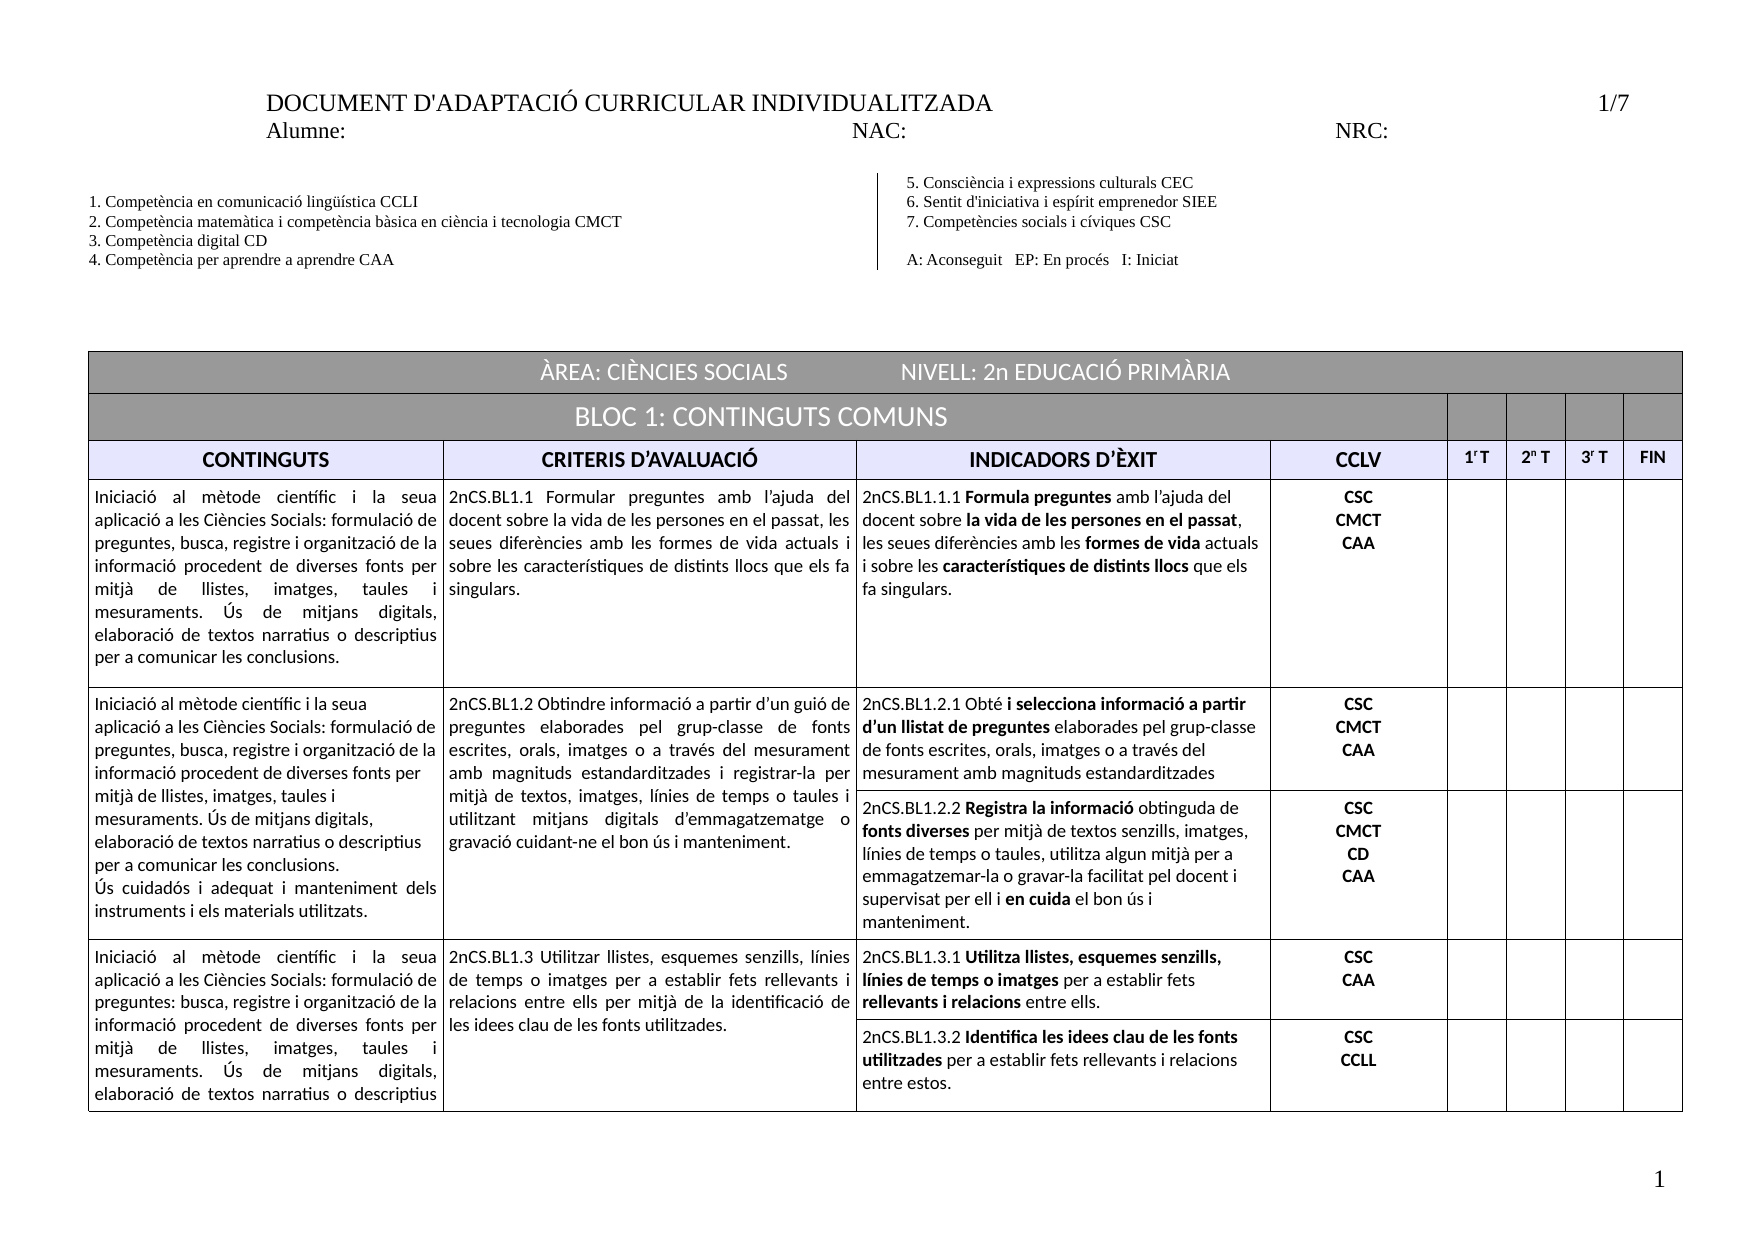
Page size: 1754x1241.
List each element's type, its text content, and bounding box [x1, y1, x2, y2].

table_cell CRITERIS D’AVALUACIÓ [444, 441, 856, 479]
table_cell 2nCS.BL1.2.1 Obté i selecciona informació a partir d’un llistat de preguntes elaborades pel grup-classe de fonts escrites, orals, imatges o a través del mesurament amb magnituds estandarditzades [857, 688, 1270, 790]
table_cell [1566, 791, 1623, 939]
table_header ÀREA: CIÈNCIES SOCIALS NIVELL: 2n EDUCACIÓ PRIMÀRIA [89, 352, 1682, 393]
text 2. Competència matemàtica i competència bàsica en ciència i tecnologia CMCT [88, 211, 847, 231]
table_cell [1566, 688, 1623, 790]
text 6. Sentit d'iniciativa i espírit emprenedor SIEE [906, 192, 1665, 211]
table_cell Iniciació al mètode científic i la seua aplicació a les Ciències Socials: formulació de preguntes: busca, registre i organització de la informació procedent de diverses fonts per mitjà de llistes, imatges, taules i mesuraments. Ús de mitjans digitals, elaboració de textos narratius o descriptius [89, 940, 443, 1111]
table_cell [1566, 480, 1623, 687]
table_cell [1507, 791, 1565, 939]
table_cell [1566, 1020, 1623, 1111]
table_cell FIN [1624, 441, 1682, 479]
table_cell 1r T [1448, 441, 1506, 479]
table_cell [1448, 1020, 1506, 1111]
table_cell CSC CMCT CD CAA [1271, 791, 1447, 939]
text 4. Competència per aprendre a aprendre CAA [88, 250, 847, 269]
table_cell 3r T [1566, 441, 1623, 479]
table_cell CSC CMCT CAA [1271, 688, 1447, 790]
table_cell 2nCS.BL1.3 Utilitzar llistes, esquemes senzills, línies de temps o imatges per a establir fets rellevants i relacions entre ells per mitjà de la identificació de les idees clau de les fonts utilitzades. [444, 940, 856, 1111]
table_cell BLOC 1: CONTINGUTS COMUNS [89, 394, 1447, 440]
table_cell [1624, 791, 1682, 939]
table_cell 2nCS.BL1.3.2 Identifica les idees clau de les fonts utilitzades per a establir fets rellevants i relacions entre estos. [857, 1020, 1270, 1111]
text 5. Consciència i expressions culturals CEC [906, 173, 1665, 192]
table_cell 2nCS.BL1.2.2 Registra la informació obtinguda de fonts diverses per mitjà de textos senzills, imatges, línies de temps o taules, utilitza algun mitjà per a emmagatzemar-la o gravar-la facilitat pel docent i supervisat per ell i en cuida el bon ús i manteniment. [857, 791, 1270, 939]
table_cell CSC CCLL [1271, 1020, 1447, 1111]
table_cell CSC CAA [1271, 940, 1447, 1019]
table_cell [1507, 480, 1565, 687]
table_cell [1566, 940, 1623, 1019]
table_cell 2nCS.BL1.2 Obtindre informació a partir d’un guió de preguntes elaborades pel grup-classe de fonts escrites, orals, imatges o a través del mesurament amb magnituds estandarditzades i registrar-la per mitjà de textos, imatges, línies de temps o taules i utilitzant mitjans digitals d’emmagatzematge o gravació cuidant-ne el bon ús i manteniment. [444, 688, 856, 939]
table_cell [1448, 480, 1506, 687]
table_cell CSC CMCT CAA [1271, 480, 1447, 687]
table_cell [1448, 791, 1506, 939]
text 3. Competència digital CD [88, 231, 847, 250]
text 7. Competències socials i cíviques CSC [906, 211, 1665, 231]
table_cell [1448, 688, 1506, 790]
table_cell [1507, 688, 1565, 790]
table_cell [1624, 940, 1682, 1019]
table_cell INDICADORS D’ÈXIT [857, 441, 1270, 479]
text A: Aconseguit EP: En procés I: Iniciat [906, 250, 1665, 269]
table_cell [1624, 394, 1682, 440]
table_cell [1507, 940, 1565, 1019]
table_cell 2n T [1507, 441, 1565, 479]
text 1. Competència en comunicació lingüística CCLI [88, 192, 847, 211]
table_cell [1624, 1020, 1682, 1111]
table_cell 2nCS.BL1.1 Formular preguntes amb l’ajuda del docent sobre la vida de les persones en el passat, les seues diferències amb les formes de vida actuals i sobre les característiques de distints llocs que els fa singulars. [444, 480, 856, 687]
table_cell [1507, 1020, 1565, 1111]
table_cell 2nCS.BL1.3.1 Utilitza llistes, esquemes senzills, línies de temps o imatges per a establir fets rellevants i relacions entre ells. [857, 940, 1270, 1019]
table_cell CONTINGUTS [89, 441, 443, 479]
table_cell [1624, 688, 1682, 790]
table_cell [1507, 394, 1565, 440]
table_cell [1566, 394, 1623, 440]
table_cell [1624, 480, 1682, 687]
table_cell [1448, 940, 1506, 1019]
table_cell 2nCS.BL1.1.1 Formula preguntes amb l’ajuda del docent sobre la vida de les persones en el passat, les seues diferències amb les formes de vida actuals i sobre les característiques de distints llocs que els fa singulars. [857, 480, 1270, 687]
table_cell [1448, 394, 1506, 440]
table_cell CCLV [1271, 441, 1447, 479]
table_cell Iniciació al mètode científic i la seua aplicació a les Ciències Socials: formulació de preguntes, busca, registre i organització de la informació procedent de diverses fonts per mitjà de llistes, imatges, taules i mesuraments. Ús de mitjans digitals, elaboració de textos narratius o descriptius per a comunicar les conclusions. [89, 480, 443, 687]
table_cell Iniciació al mètode científic i la seua aplicació a les Ciències Socials: formulació de preguntes, busca, registre i organització de la informació procedent de diverses fonts per mitjà de llistes, imatges, taules i mesuraments. Ús de mitjans digitals, elaboració de textos narratius o descriptius per a comunicar les conclusions. Ús cuidadós i adequat i manteniment dels instruments i els materials utilitzats. [89, 688, 443, 939]
